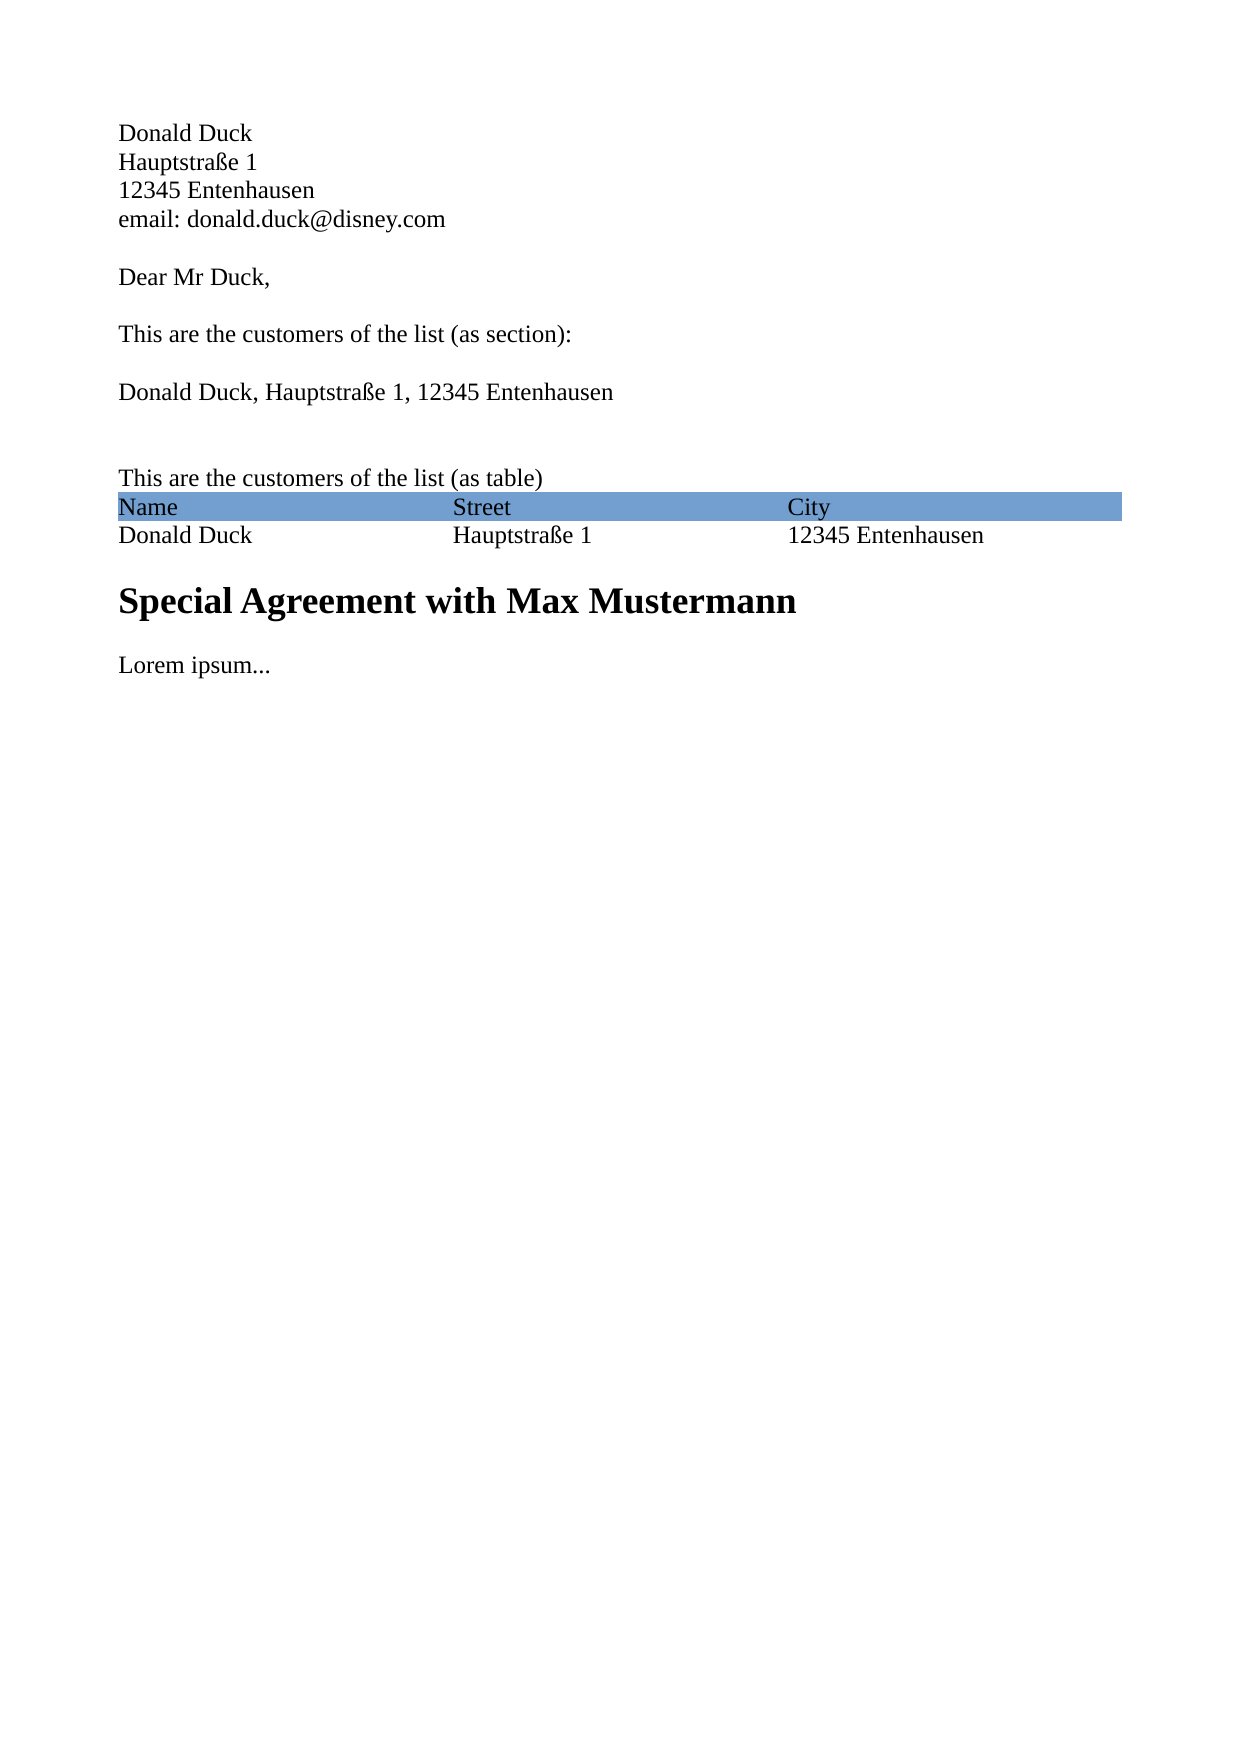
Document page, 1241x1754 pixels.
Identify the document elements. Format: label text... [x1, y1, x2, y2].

text Donald Duck, Hauptstraße 1, 12345 Entenhausen [118, 377, 1122, 406]
table_header City [788, 492, 1122, 521]
text email: donald.duck@disney.com [118, 204, 1122, 233]
table_header Street [453, 492, 787, 521]
text This are the customers of the list (as section): [118, 319, 1122, 348]
text This are the customers of the list (as table) [118, 463, 1122, 492]
table_cell Donald Duck [118, 521, 453, 549]
text Hauptstraße 1 [118, 147, 1122, 176]
table_header Name [118, 492, 453, 521]
text Special Agreement with Max Mustermann [118, 578, 1122, 621]
table_cell Hauptstraße 1 [453, 521, 787, 549]
table_cell 12345 Entenhausen [788, 521, 1122, 549]
text Donald Duck [118, 118, 1122, 147]
text 12345 Entenhausen [118, 176, 1122, 204]
text Dear Mr Duck, [118, 262, 1122, 291]
text Lorem ipsum... [118, 650, 1122, 679]
